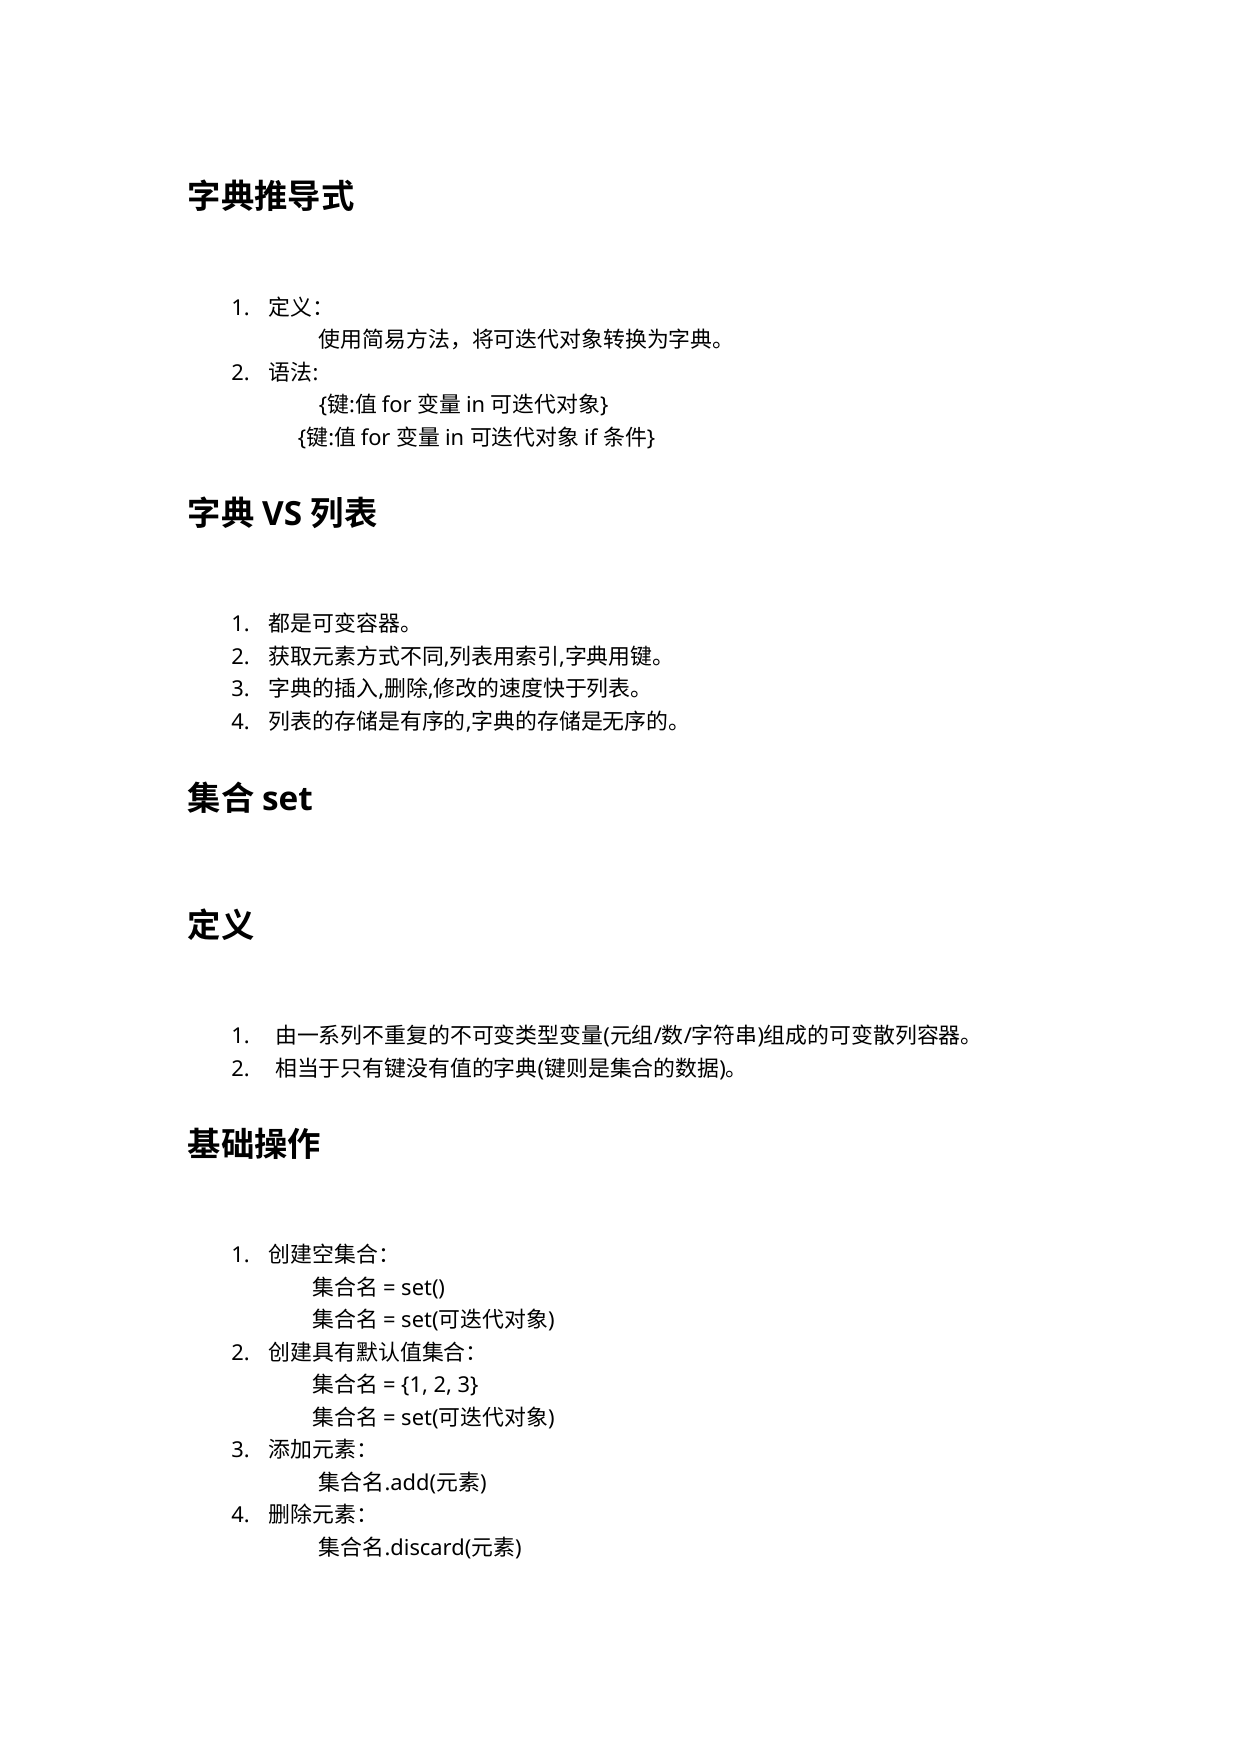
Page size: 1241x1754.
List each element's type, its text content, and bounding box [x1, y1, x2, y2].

list 添加元素： [231, 1432, 1053, 1464]
text 集合名 = set() [269, 1269, 1053, 1302]
list 语法: [231, 354, 1053, 387]
list 由一系列不重复的不可变类型变量(元组/数/字符串)组成的可变散列容器。 [231, 1018, 1053, 1050]
list 获取元素方式不同,列表用索引,字典用键。 [231, 639, 1053, 671]
list 都是可变容器。 [231, 606, 1053, 639]
subtitle 字典推导式 [187, 162, 1053, 227]
text {键:值 for 变量 in 可迭代对象} [275, 387, 1053, 419]
text 集合名.add(元素) [275, 1464, 1053, 1497]
list 字典的插入,删除,修改的速度快于列表。 [231, 671, 1053, 704]
list 定义： [231, 289, 1053, 322]
text 集合名.discard(元素) [275, 1529, 1053, 1562]
subtitle 基础操作 [187, 1110, 1053, 1175]
subtitle 字典 VS 列表 [187, 479, 1053, 544]
list 创建具有默认值集合： [231, 1334, 1053, 1367]
list 创建空集合： [231, 1237, 1053, 1269]
text 集合名 = {1, 2, 3} [269, 1367, 1053, 1399]
text 集合名 = set(可迭代对象) [269, 1399, 1053, 1432]
list 列表的存储是有序的,字典的存储是无序的。 [231, 704, 1053, 736]
subtitle 集合 set [187, 763, 1053, 828]
text {键:值 for 变量 in 可迭代对象 if 条件} [275, 419, 1053, 452]
subtitle 定义 [187, 891, 1053, 956]
list 删除元素： [231, 1497, 1053, 1529]
text 集合名 = set(可迭代对象) [269, 1302, 1053, 1334]
list 相当于只有键没有值的字典(键则是集合的数据)。 [231, 1050, 1053, 1083]
text 使用简易方法，将可迭代对象转换为字典。 [275, 322, 1053, 354]
